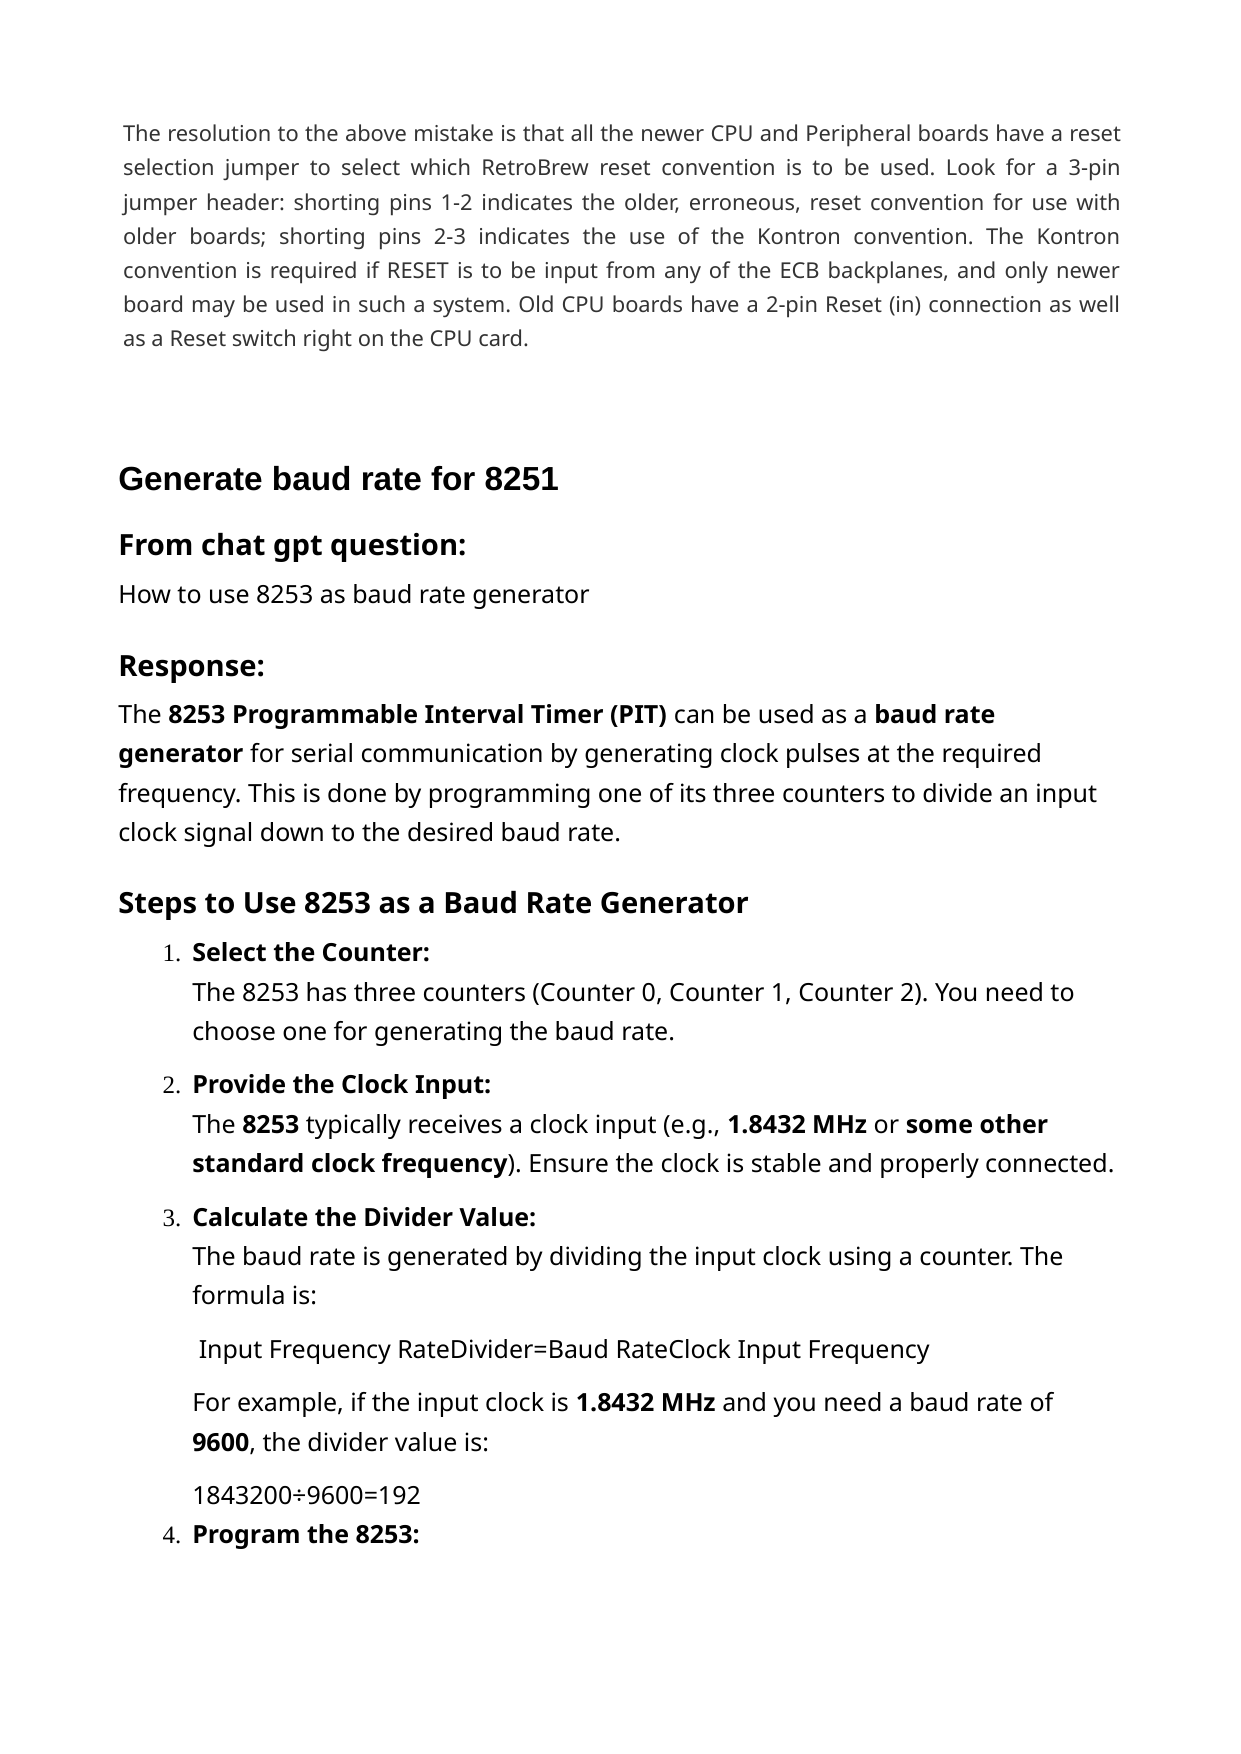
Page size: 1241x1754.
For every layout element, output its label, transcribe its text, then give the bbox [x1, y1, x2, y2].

list Program the 8253: [162, 1517, 1122, 1551]
list Provide the Clock Input: The 8253 typically receives a clock input (e.g., 1.8432 MHz or some other standard clock frequency). Ensure the clock is stable and properly connected. [162, 1067, 1122, 1179]
list 1843200÷9600=192 [162, 1478, 1122, 1512]
list Select the Counter: The 8253 has three counters (Counter 0, Counter 1, Counter 2). You need to choose one for generating the baud rate. [162, 935, 1122, 1047]
text The 8253 Programmable Interval Timer (PIT) can be used as a baud rate generator for serial communication by generating clock pulses at the required frequency. This is done by programming one of its three counters to divide an input clock signal down to the desired baud rate. [118, 697, 1122, 848]
subtitle Steps to Use 8253 as a Baud Rate Generator [118, 883, 1122, 922]
list Input Frequency RateDivider=Baud RateClock Input Frequency​ [162, 1331, 1122, 1365]
subtitle Generate baud rate for 8251 [118, 459, 1122, 497]
subtitle From chat gpt question: [118, 524, 1122, 564]
text The resolution to the above mistake is that all the newer CPU and Peripheral boards have a reset selection jumper to select which RetroBrew reset convention is to be used. Look for a 3-pin jumper header: shorting pins 1-2 indicates the older, erroneous, reset convention for use with older boards; shorting pins 2-3 indicates the use of the Kontron convention. The Kontron convention is required if RESET is to be input from any of the ECB backplanes, and only newer board may be used in such a system. Old CPU boards have a 2-pin Reset (in) connection as well as a Reset switch right on the CPU card. [123, 118, 1122, 353]
list For example, if the input clock is 1.8432 MHz and you need a baud rate of 9600, the divider value is: [162, 1385, 1122, 1458]
subtitle Response: [118, 645, 1122, 684]
text How to use 8253 as baud rate generator [118, 576, 1122, 611]
list Calculate the Divider Value: The baud rate is generated by dividing the input clock using a counter. The formula is: [162, 1199, 1122, 1312]
